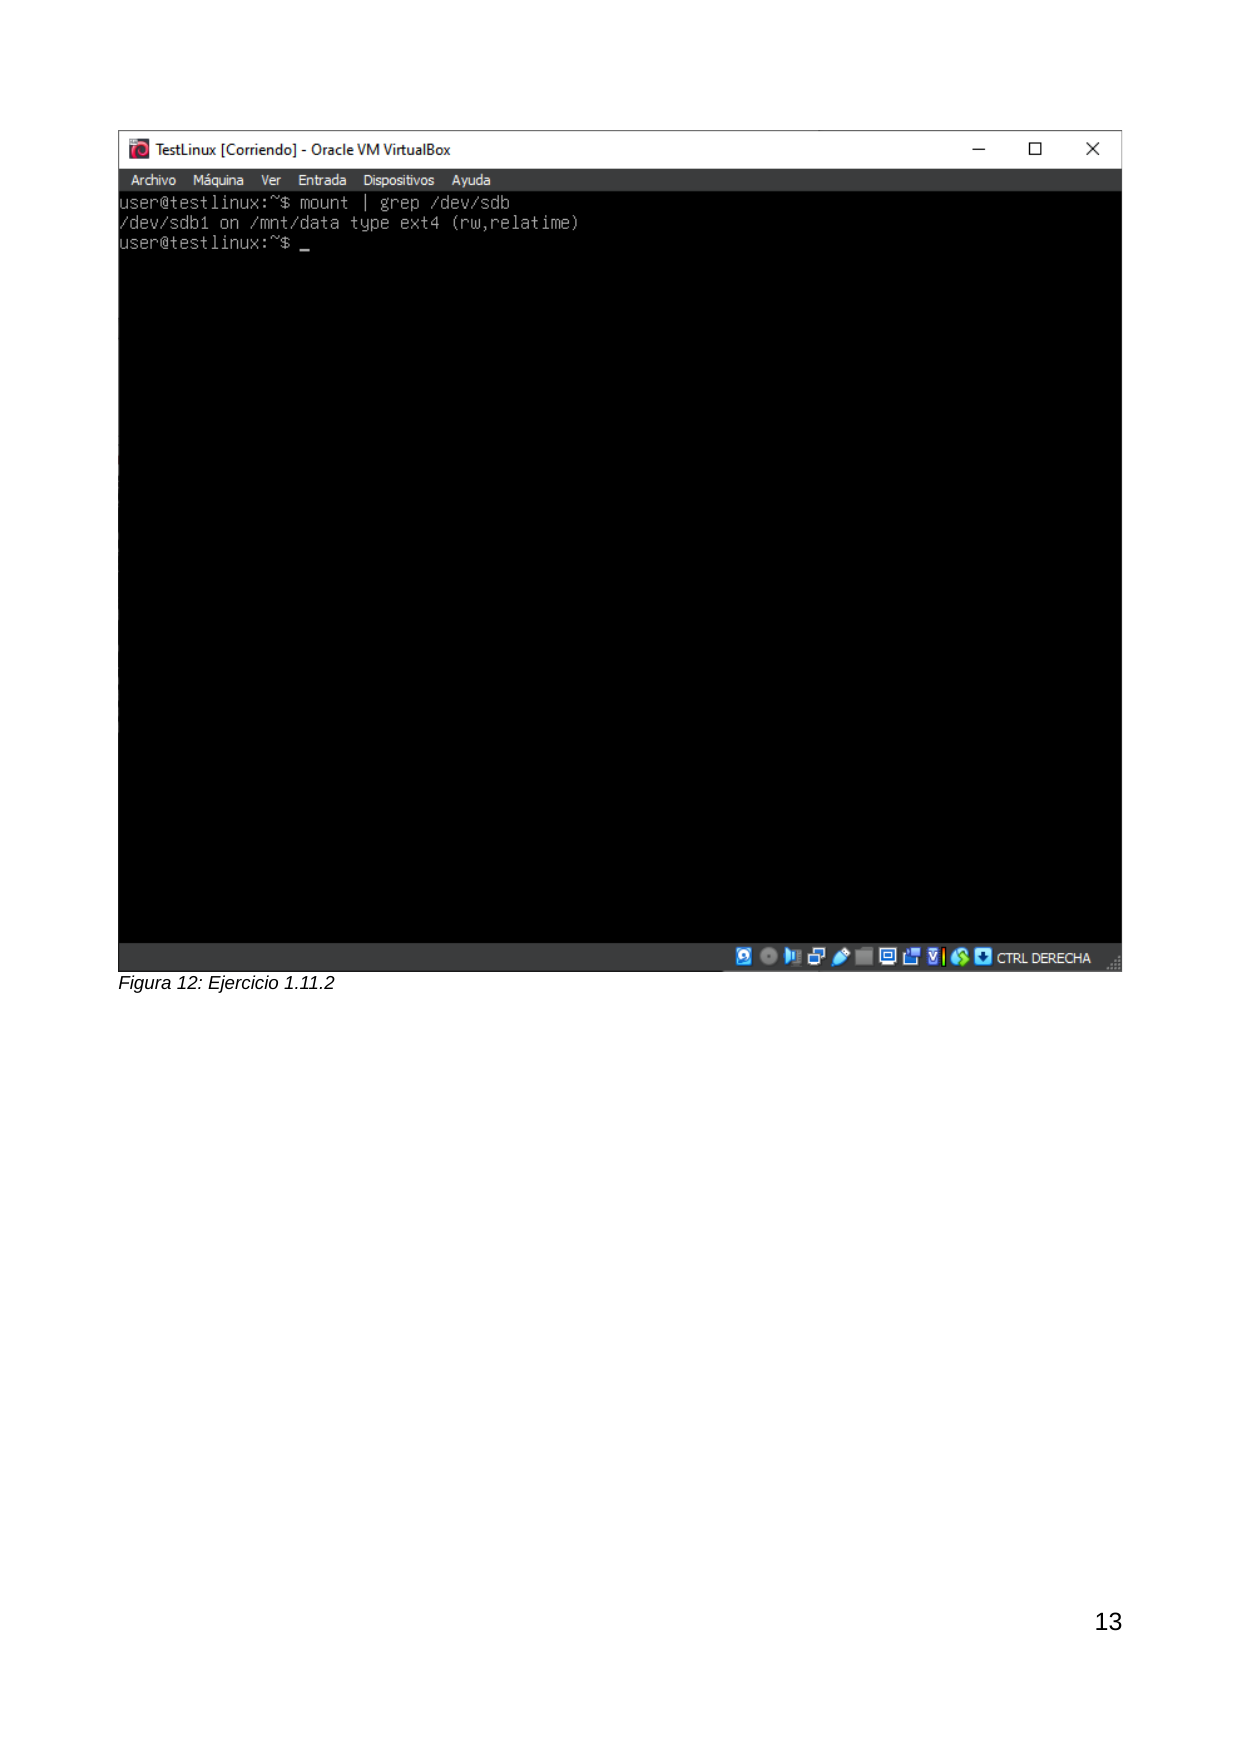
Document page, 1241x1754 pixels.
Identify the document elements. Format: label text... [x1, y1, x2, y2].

picture [118, 130, 1123, 972]
text Figura 12: Ejercicio 1.11.2 [118, 972, 1122, 993]
